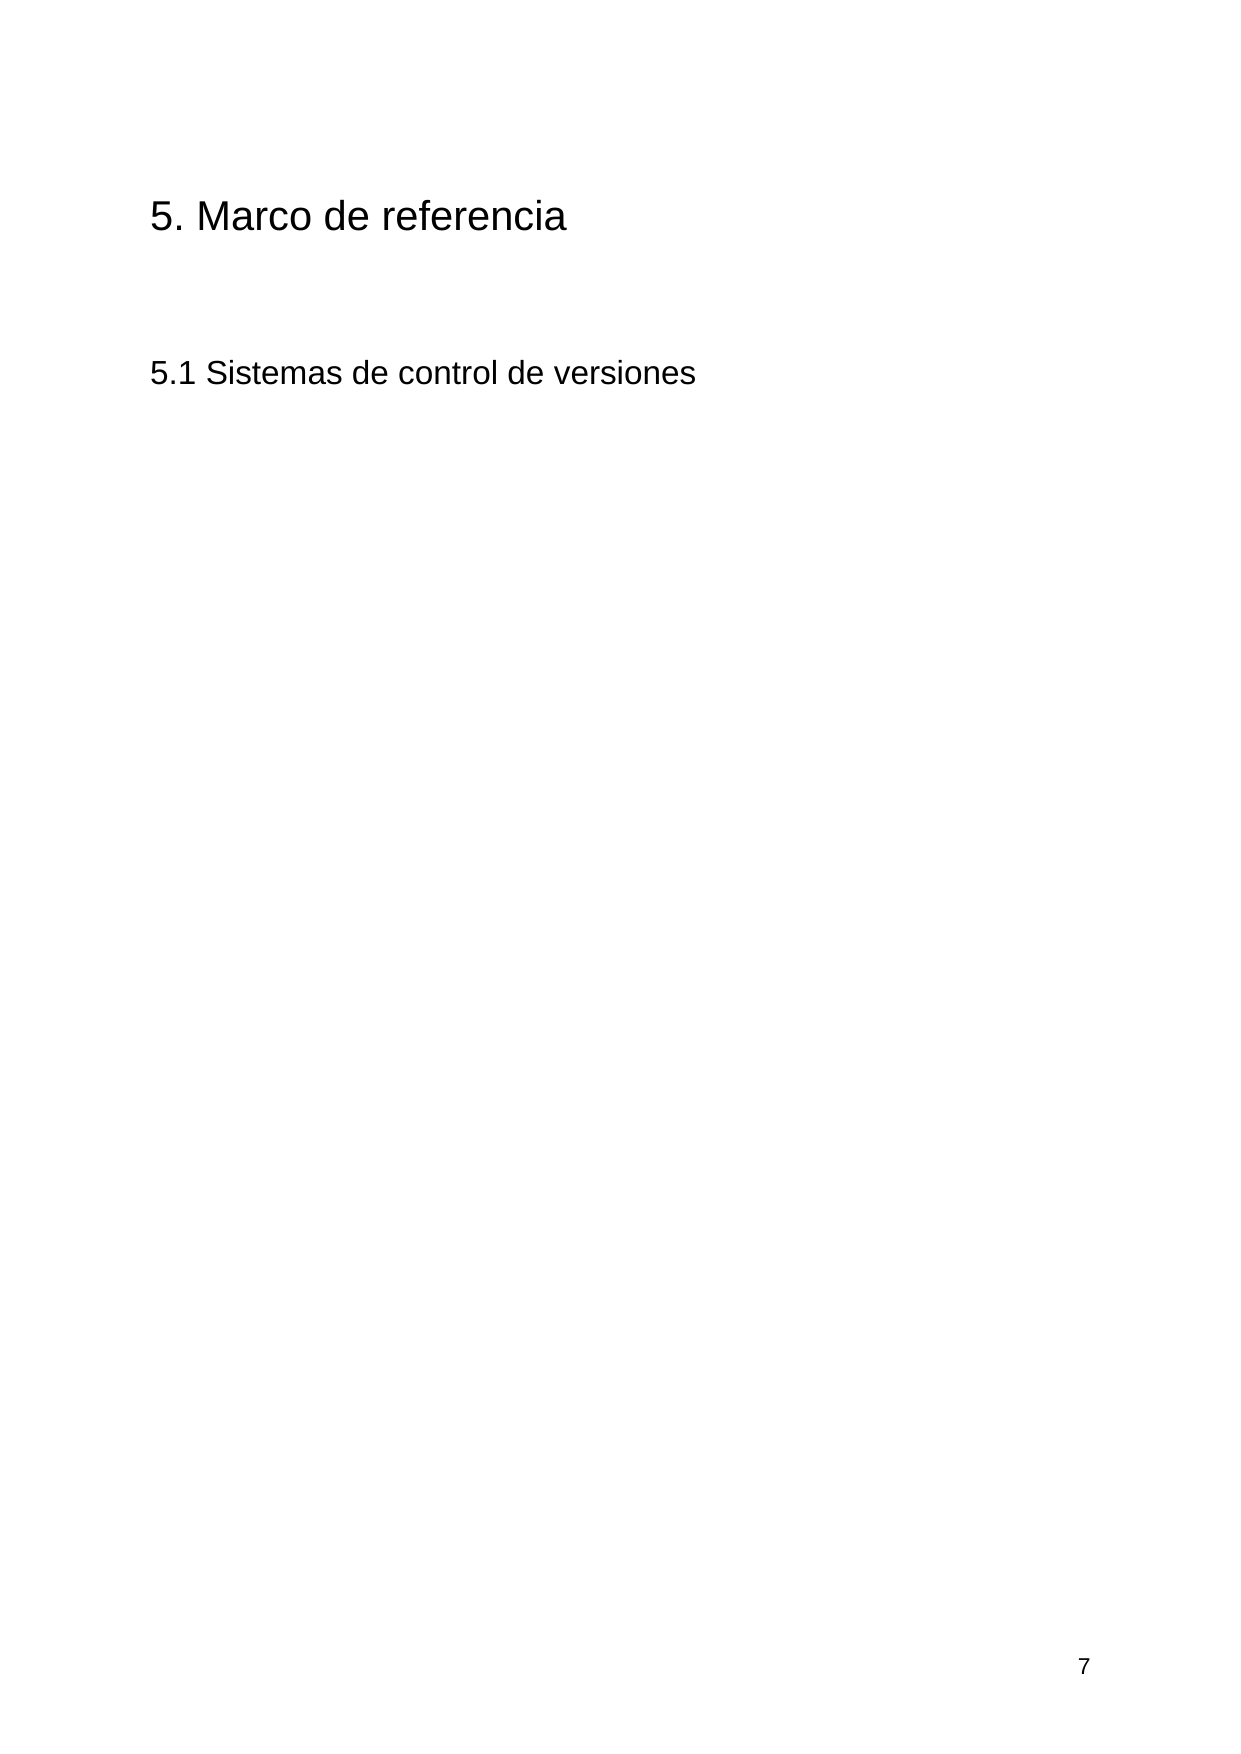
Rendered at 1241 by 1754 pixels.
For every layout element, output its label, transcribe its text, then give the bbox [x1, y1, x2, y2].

subtitle 5. Marco de referencia [150, 192, 1090, 239]
subtitle 5.1 Sistemas de control de versiones [150, 353, 1090, 391]
